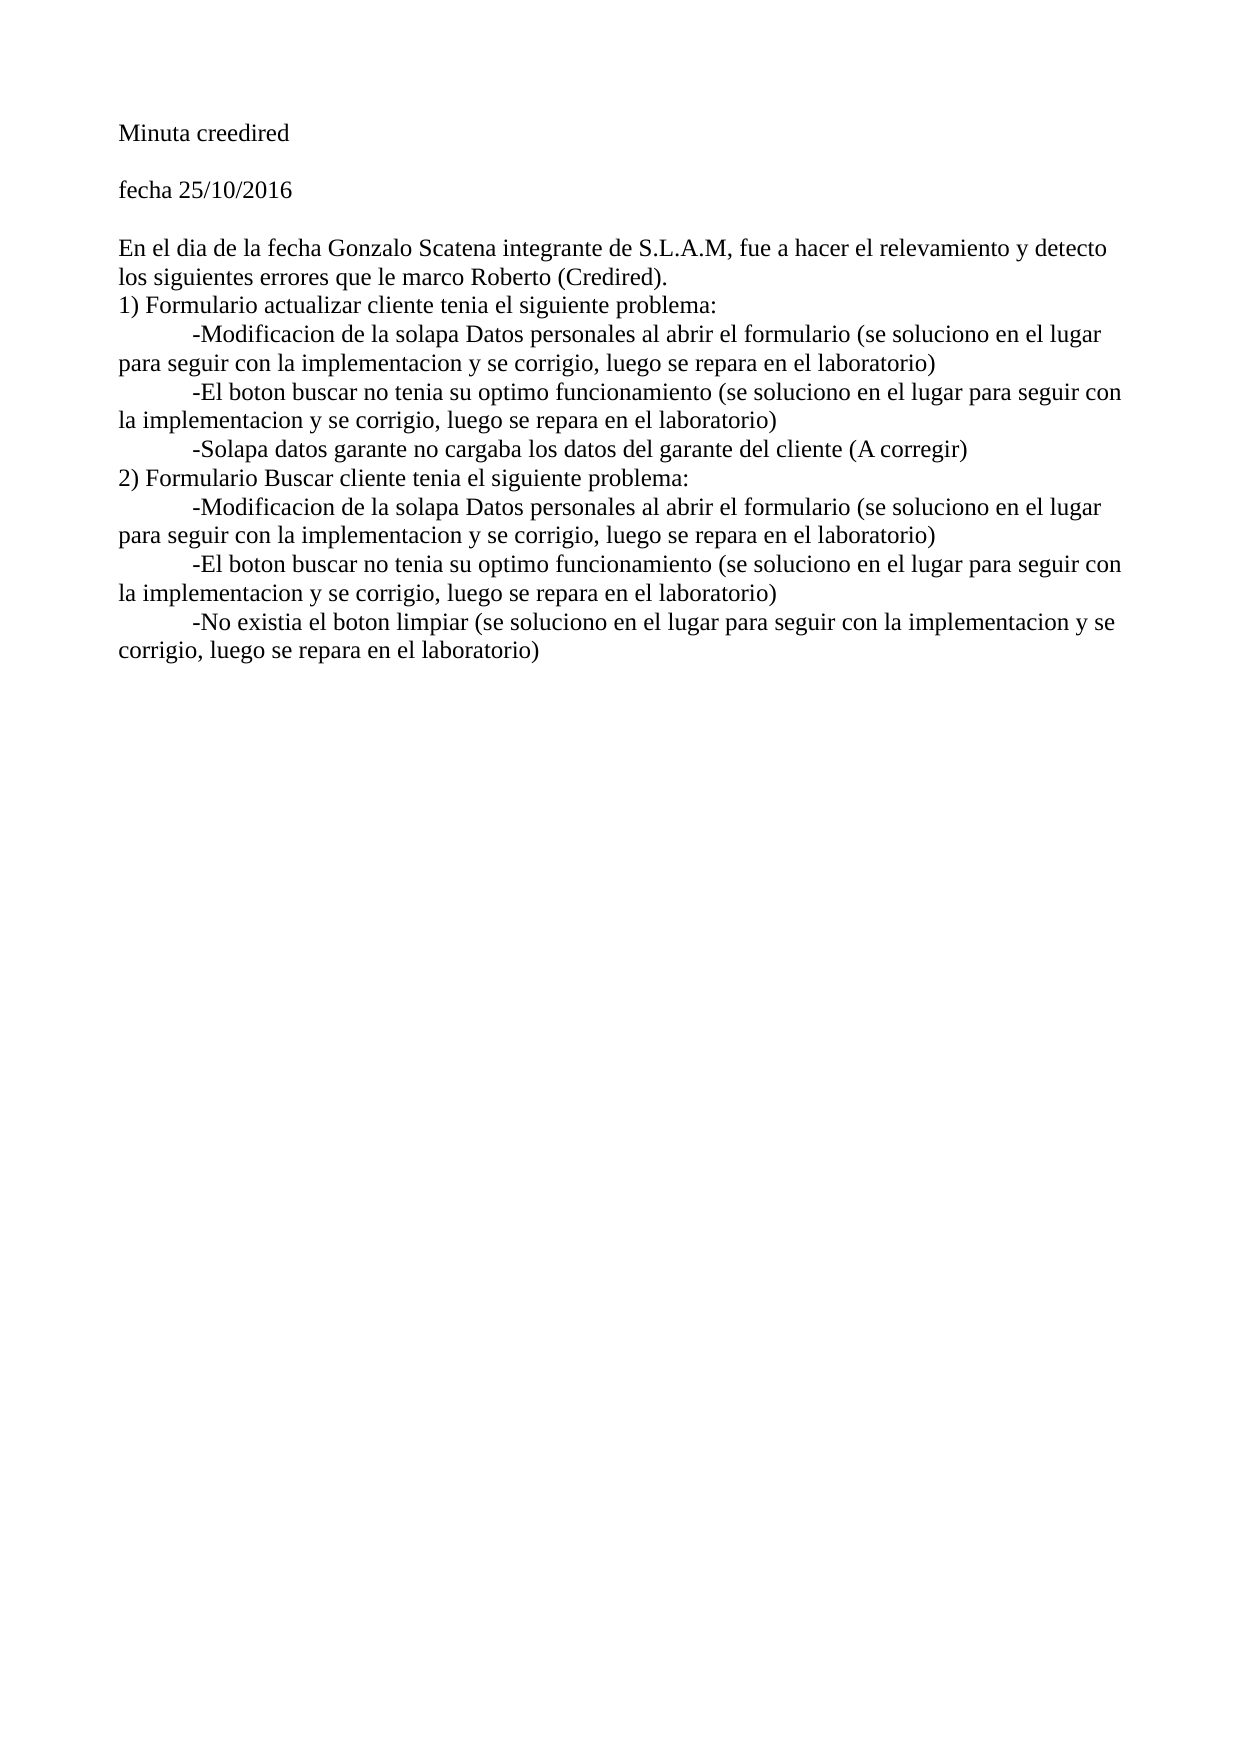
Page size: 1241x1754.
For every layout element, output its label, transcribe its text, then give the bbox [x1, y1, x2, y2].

text -Solapa datos garante no cargaba los datos del garante del cliente (A corregir) [118, 434, 1122, 463]
text -El boton buscar no tenia su optimo funcionamiento (se soluciono en el lugar para seguir con la implementacion y se corrigio, luego se repara en el laboratorio) [118, 549, 1122, 607]
text -Modificacion de la solapa Datos personales al abrir el formulario (se soluciono en el lugar para seguir con la implementacion y se corrigio, luego se repara en el laboratorio) [118, 492, 1122, 549]
text Minuta creedired [118, 118, 1122, 147]
text -No existia el boton limpiar (se soluciono en el lugar para seguir con la implementacion y se corrigio, luego se repara en el laboratorio) [118, 607, 1122, 664]
text -El boton buscar no tenia su optimo funcionamiento (se soluciono en el lugar para seguir con la implementacion y se corrigio, luego se repara en el laboratorio) [118, 377, 1122, 434]
text En el dia de la fecha Gonzalo Scatena integrante de S.L.A.M, fue a hacer el relevamiento y detecto los siguientes errores que le marco Roberto (Credired). [118, 233, 1122, 291]
text 1) Formulario actualizar cliente tenia el siguiente problema: [118, 291, 1122, 319]
text fecha 25/10/2016 [118, 176, 1122, 204]
text -Modificacion de la solapa Datos personales al abrir el formulario (se soluciono en el lugar para seguir con la implementacion y se corrigio, luego se repara en el laboratorio) [118, 319, 1122, 377]
text 2) Formulario Buscar cliente tenia el siguiente problema: [118, 463, 1122, 492]
